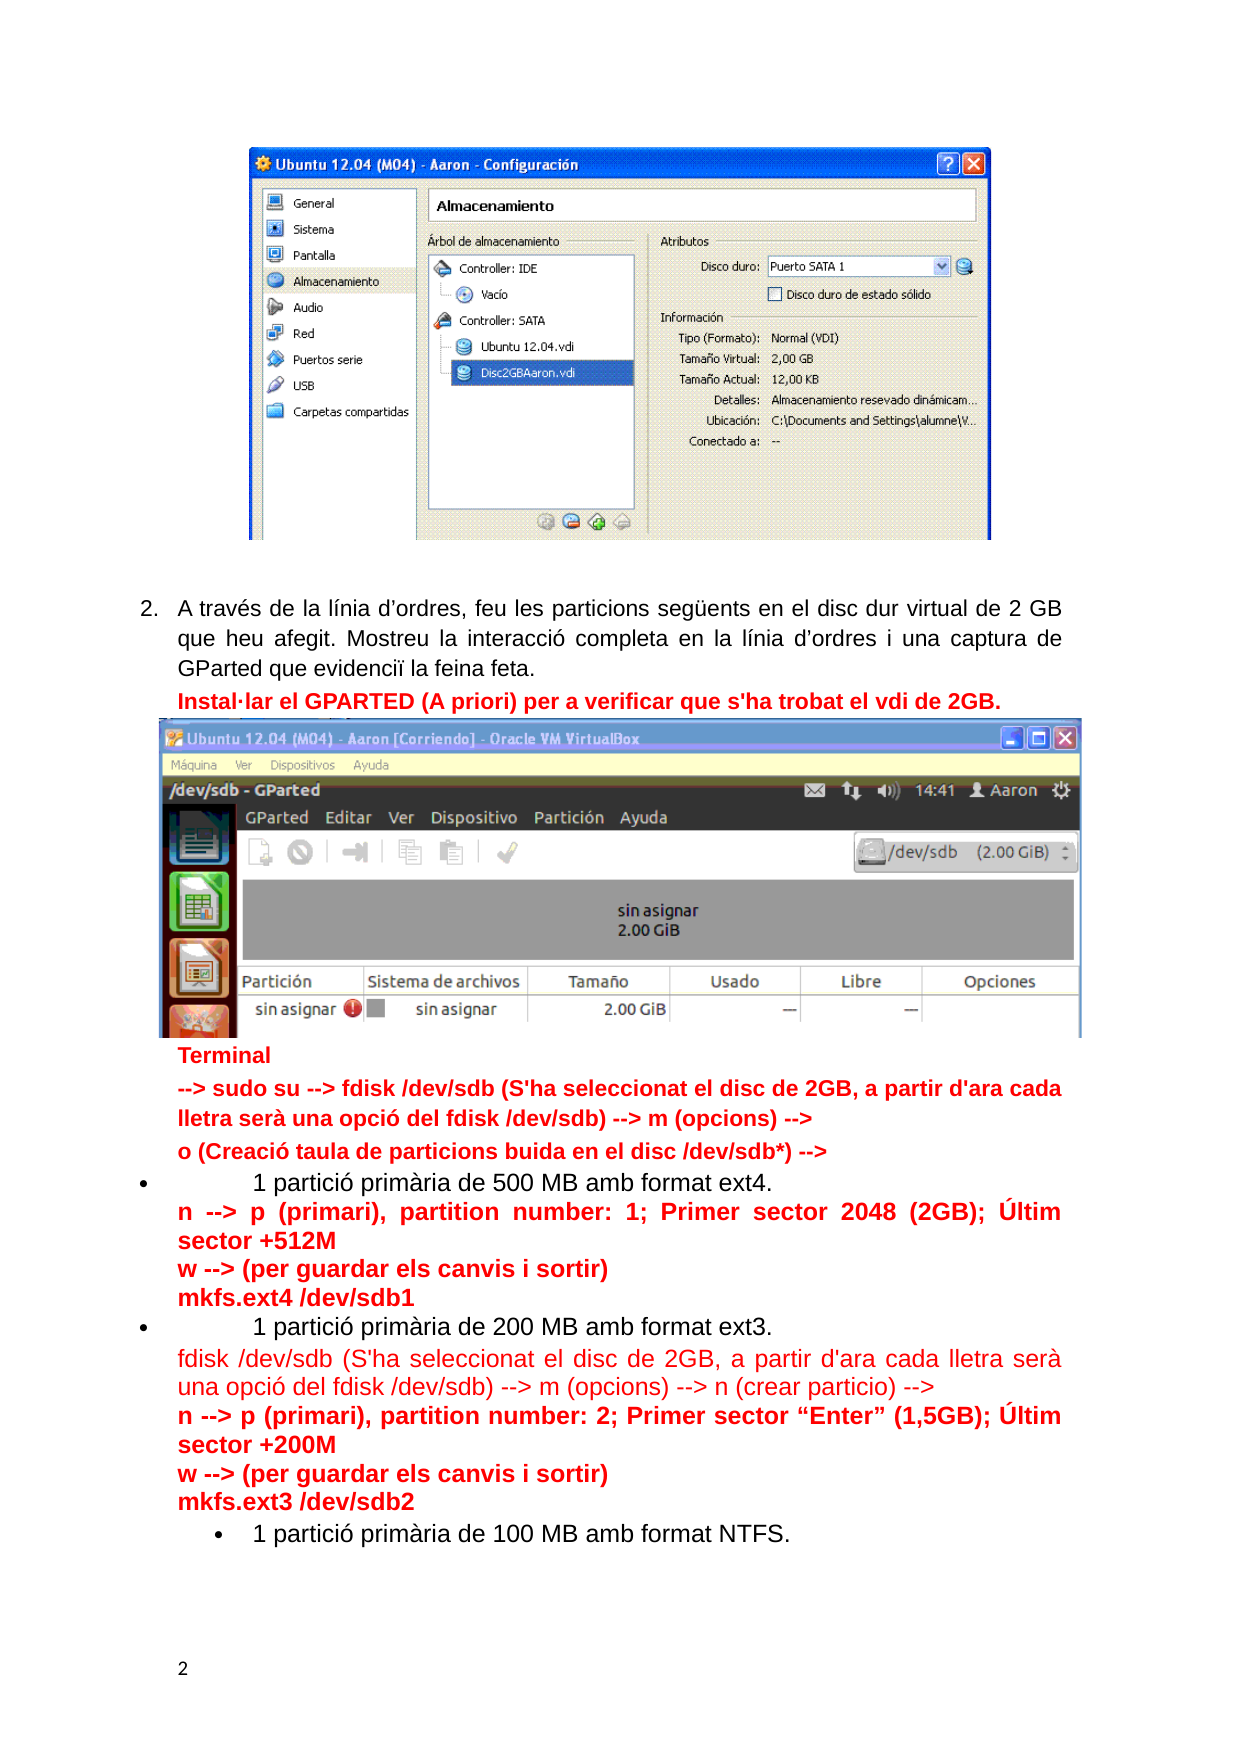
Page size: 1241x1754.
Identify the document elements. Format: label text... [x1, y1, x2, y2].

picture [249, 147, 992, 540]
list mkfs.ext3 /dev/sdb2 [140, 1487, 1063, 1516]
list A través de la línia d’ordres, feu les particions següents en el disc dur virtual de 2 GB que heu afegit. Mostreu la interacció completa en la línia d’ordres i una captura de GParted que evidenciï la feina feta. [140, 594, 1063, 681]
list w --> (per guardar els canvis i sortir) [140, 1459, 1063, 1487]
list 1 partició primària de 200 MB amb format ext3. [140, 1312, 1063, 1341]
list mkfs.ext4 /dev/sdb1 [140, 1283, 1063, 1312]
list n --> p (primari), partition number: 2; Primer sector “Enter” (1,5GB); Últim sector +200M [140, 1401, 1063, 1459]
list 1 partició primària de 100 MB amb format NTFS. [215, 1519, 1063, 1548]
list w --> (per guardar els canvis i sortir) [140, 1254, 1063, 1283]
list 1 partició primària de 500 MB amb format ext4. [140, 1168, 1063, 1197]
list --> sudo su --> fdisk /dev/sdb (S'ha seleccionat el disc de 2GB, a partir d'ara cada lletra serà una opció del fdisk /dev/sdb) --> m (opcions) --> [140, 1075, 1063, 1131]
list Instal·lar el GPARTED (A priori) per a verificar que s'ha trobat el vdi de 2GB. [140, 688, 1063, 714]
list Terminal [177, 1038, 1063, 1068]
picture [158, 718, 1082, 1038]
list o (Creació taula de particions buida en el disc /dev/sdb*) --> [140, 1138, 1063, 1164]
list n --> p (primari), partition number: 1; Primer sector 2048 (2GB); Últim sector +512M [140, 1197, 1063, 1254]
list fdisk /dev/sdb (S'ha seleccionat el disc de 2GB, a partir d'ara cada lletra serà una opció del fdisk /dev/sdb) --> m (opcions) --> n (crear particio) --> [140, 1344, 1063, 1401]
